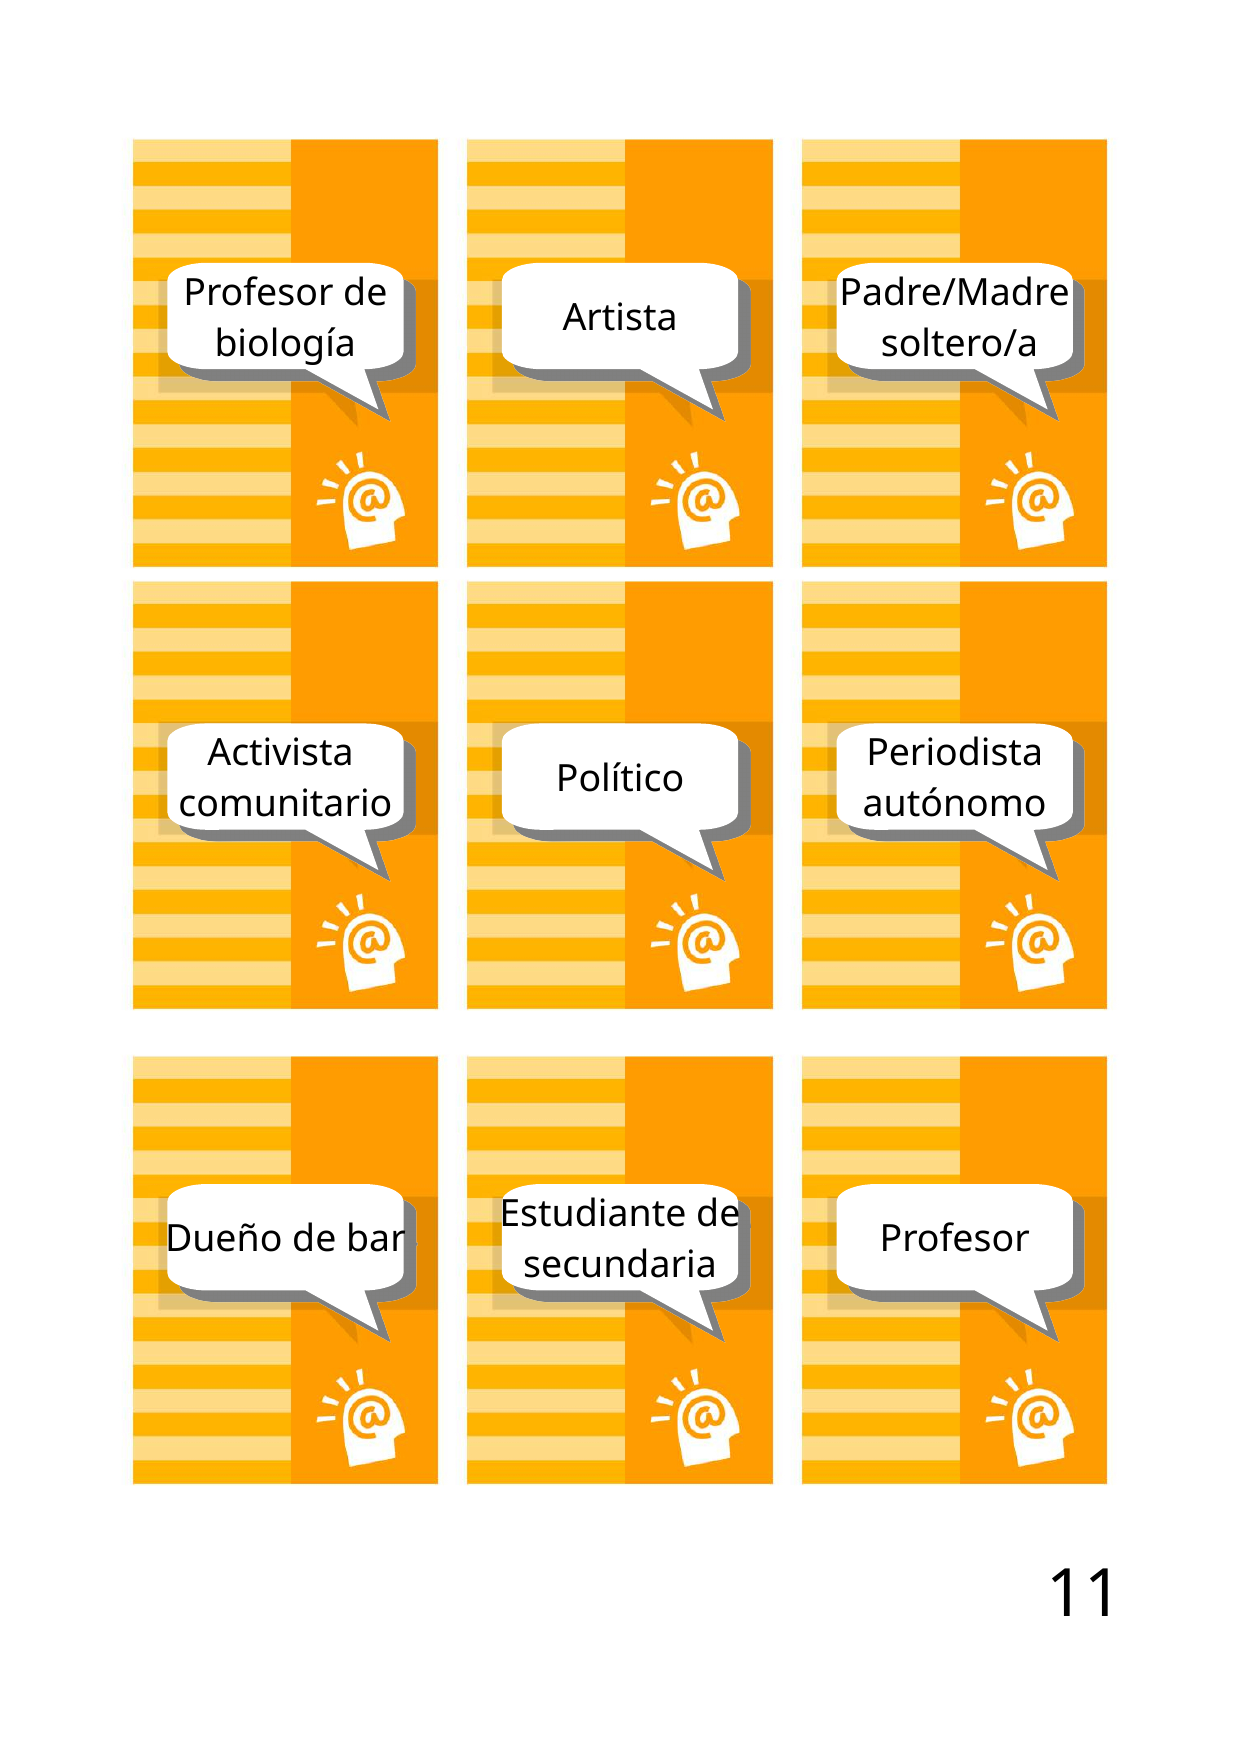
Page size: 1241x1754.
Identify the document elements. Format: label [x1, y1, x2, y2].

table_cell [118, 1491, 453, 1500]
table_cell [118, 1016, 453, 1039]
table_header [118, 118, 453, 132]
picture [118, 1048, 1122, 1491]
table_cell [788, 1039, 1122, 1048]
table_cell [118, 1039, 453, 1048]
table_cell [453, 1039, 787, 1048]
table_header [453, 118, 787, 132]
table_cell [453, 1491, 787, 1500]
table_cell [788, 1016, 1122, 1039]
table_cell [788, 1491, 1122, 1500]
table_header [788, 118, 1122, 132]
picture [118, 132, 1122, 1016]
table_cell [453, 1016, 787, 1039]
